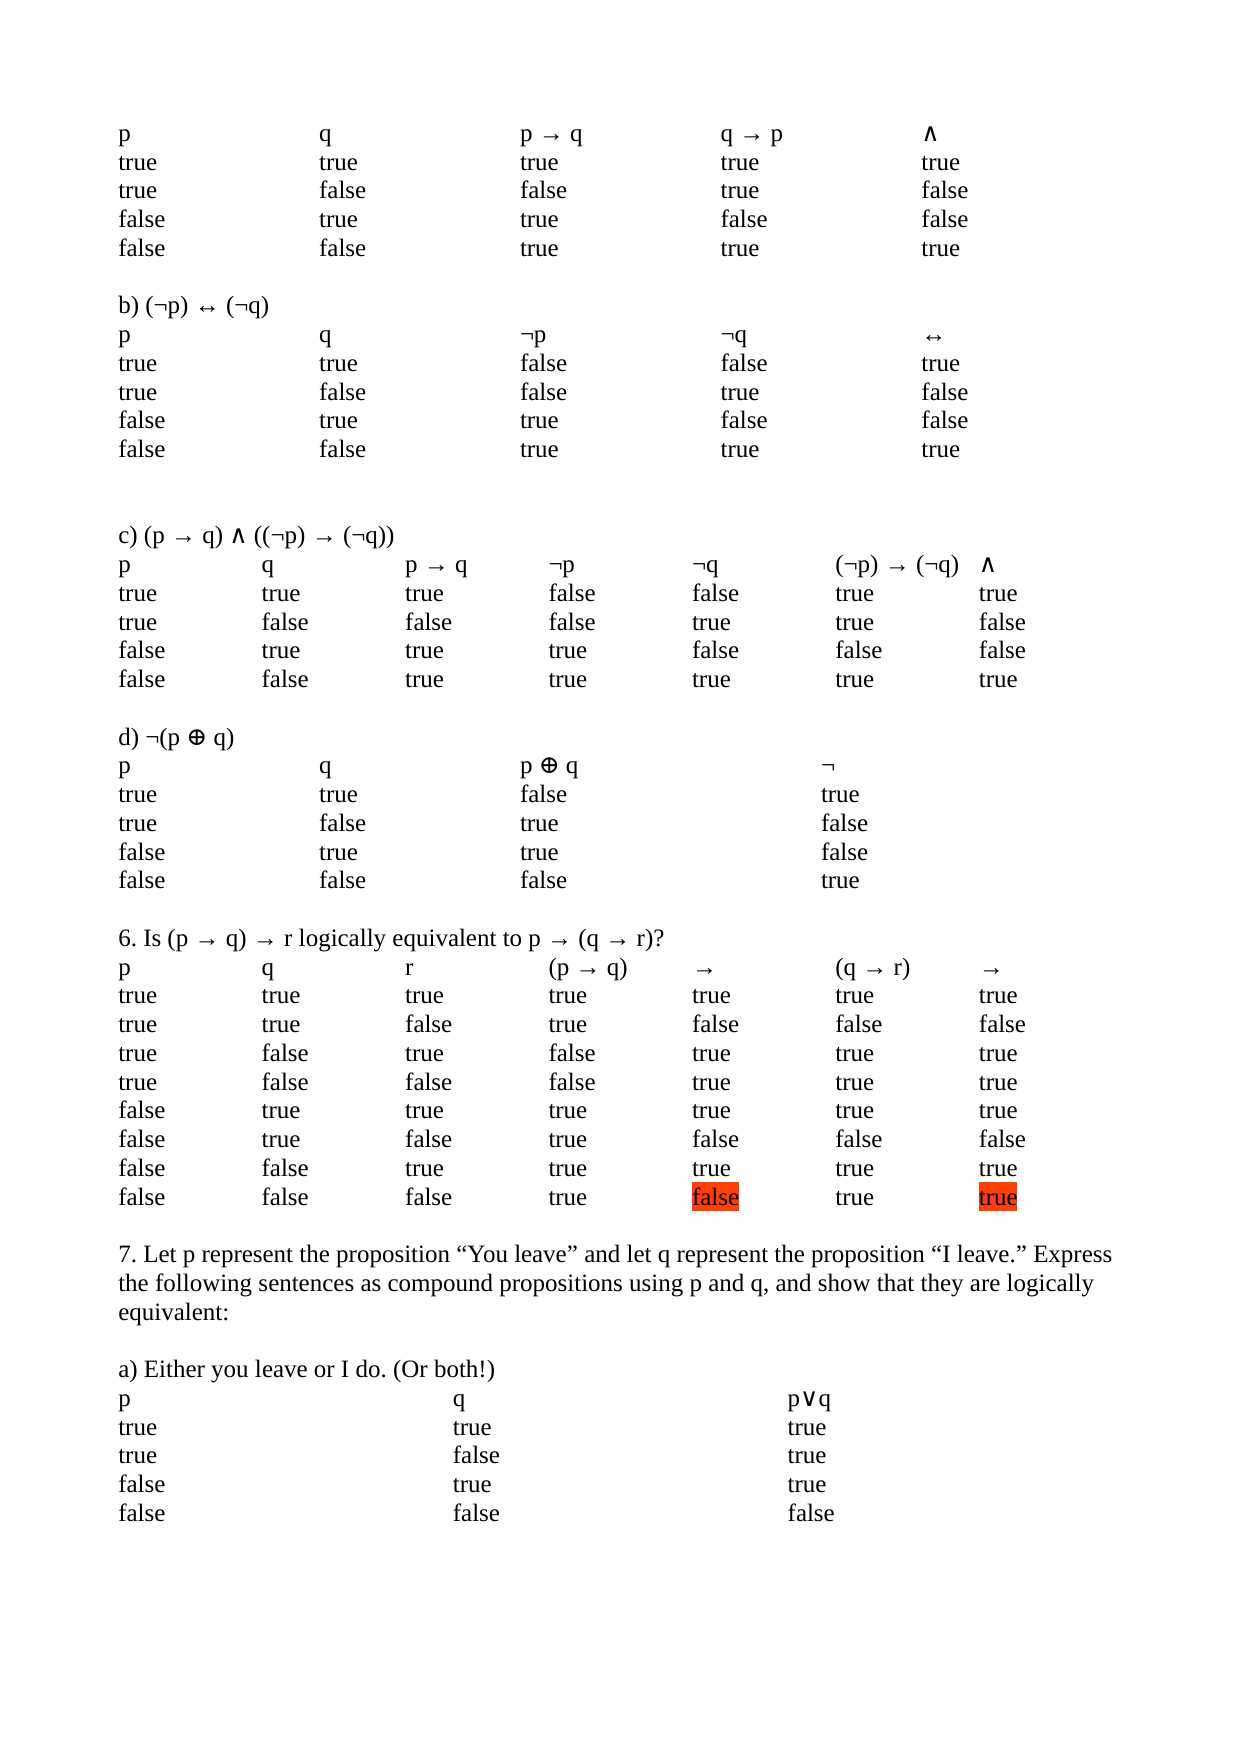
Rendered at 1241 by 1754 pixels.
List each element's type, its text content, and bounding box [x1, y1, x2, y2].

text c) (p → q) ∧ ((¬p) → (¬q)) [118, 521, 1122, 549]
table_cell true true true false [788, 1412, 1122, 1527]
table_cell true true false true [720, 147, 921, 262]
table_cell true true true true false false false false [118, 981, 261, 1211]
table_cell true false false true [921, 348, 1122, 463]
table_header q [261, 549, 405, 578]
table_header q [319, 751, 520, 779]
table_header p [118, 952, 261, 981]
table_header p → q [405, 549, 548, 578]
table_header ∧ [979, 549, 1122, 578]
table_cell true true false false [118, 1412, 453, 1527]
table_cell true false true false [453, 1412, 787, 1527]
table_header p [118, 118, 319, 147]
table_cell true false false true [979, 578, 1122, 693]
table_cell true false false true [921, 147, 1122, 262]
table_cell true false true true [405, 578, 548, 693]
text 6. Is (p → q) → r logically equivalent to p → (q → r)? [118, 923, 1122, 952]
table_header p [118, 751, 319, 779]
table_header ¬p [548, 549, 692, 578]
table_cell false false true true [548, 578, 692, 693]
table_cell false true true false [520, 779, 821, 894]
table_cell true true false false [118, 578, 261, 693]
table_header q [319, 118, 520, 147]
table_header ↔ [921, 319, 1122, 348]
table_header p → q [520, 118, 720, 147]
text d) ¬(p ⊕ q) [118, 722, 1122, 751]
table_cell true true false false true true false false [261, 981, 405, 1211]
table_header q [261, 952, 405, 981]
table_header ¬q [720, 319, 921, 348]
table_header (q → r) [835, 952, 979, 981]
table_header q [319, 319, 520, 348]
table_cell true false true true true false true false [692, 981, 835, 1211]
table_header p∨q [788, 1383, 1122, 1412]
table_cell false true false true [720, 348, 921, 463]
table_cell true false true true true false true true [835, 981, 979, 1211]
table_header p [118, 1383, 453, 1412]
text b) (¬p) ↔ (¬q) [118, 291, 1122, 319]
table_cell true false true false [319, 779, 520, 894]
table_cell true false true false [261, 578, 405, 693]
table_header → [979, 952, 1122, 981]
table_header ∧ [921, 118, 1122, 147]
table_cell true true false false [118, 147, 319, 262]
table_header p ⊕ q [520, 751, 821, 779]
table_header (¬p) → (¬q) [835, 549, 979, 578]
table_header p [118, 549, 261, 578]
table_header r [405, 952, 548, 981]
table_cell true true false false [118, 348, 319, 463]
table_header → [692, 952, 835, 981]
table_cell true false true true true false true true [979, 981, 1122, 1211]
table_header q → p [720, 118, 921, 147]
table_cell true false true false true false true false [405, 981, 548, 1211]
table_cell true false true false [319, 348, 520, 463]
text 7. Let p represent the proposition “You leave” and let q represent the proposition “I leave.” Express the following sentences as compound propositions using p and q, and show that they are logically equivalent: [118, 1239, 1122, 1326]
table_cell true true false true [835, 578, 979, 693]
table_header ¬ [821, 751, 1122, 779]
table_cell false false true true [520, 348, 720, 463]
table_header p [118, 319, 319, 348]
table_cell true true false false true true true true [548, 981, 692, 1211]
table_cell true true false false [118, 779, 319, 894]
table_cell false true false true [692, 578, 835, 693]
table_cell true false true false [319, 147, 520, 262]
text a) Either you leave or I do. (Or both!) [118, 1354, 1122, 1383]
table_header (p → q) [548, 952, 692, 981]
table_header ¬p [520, 319, 720, 348]
table_cell true false true true [520, 147, 720, 262]
table_header ¬q [692, 549, 835, 578]
table_cell true false false true [821, 779, 1122, 894]
table_header q [453, 1383, 787, 1412]
